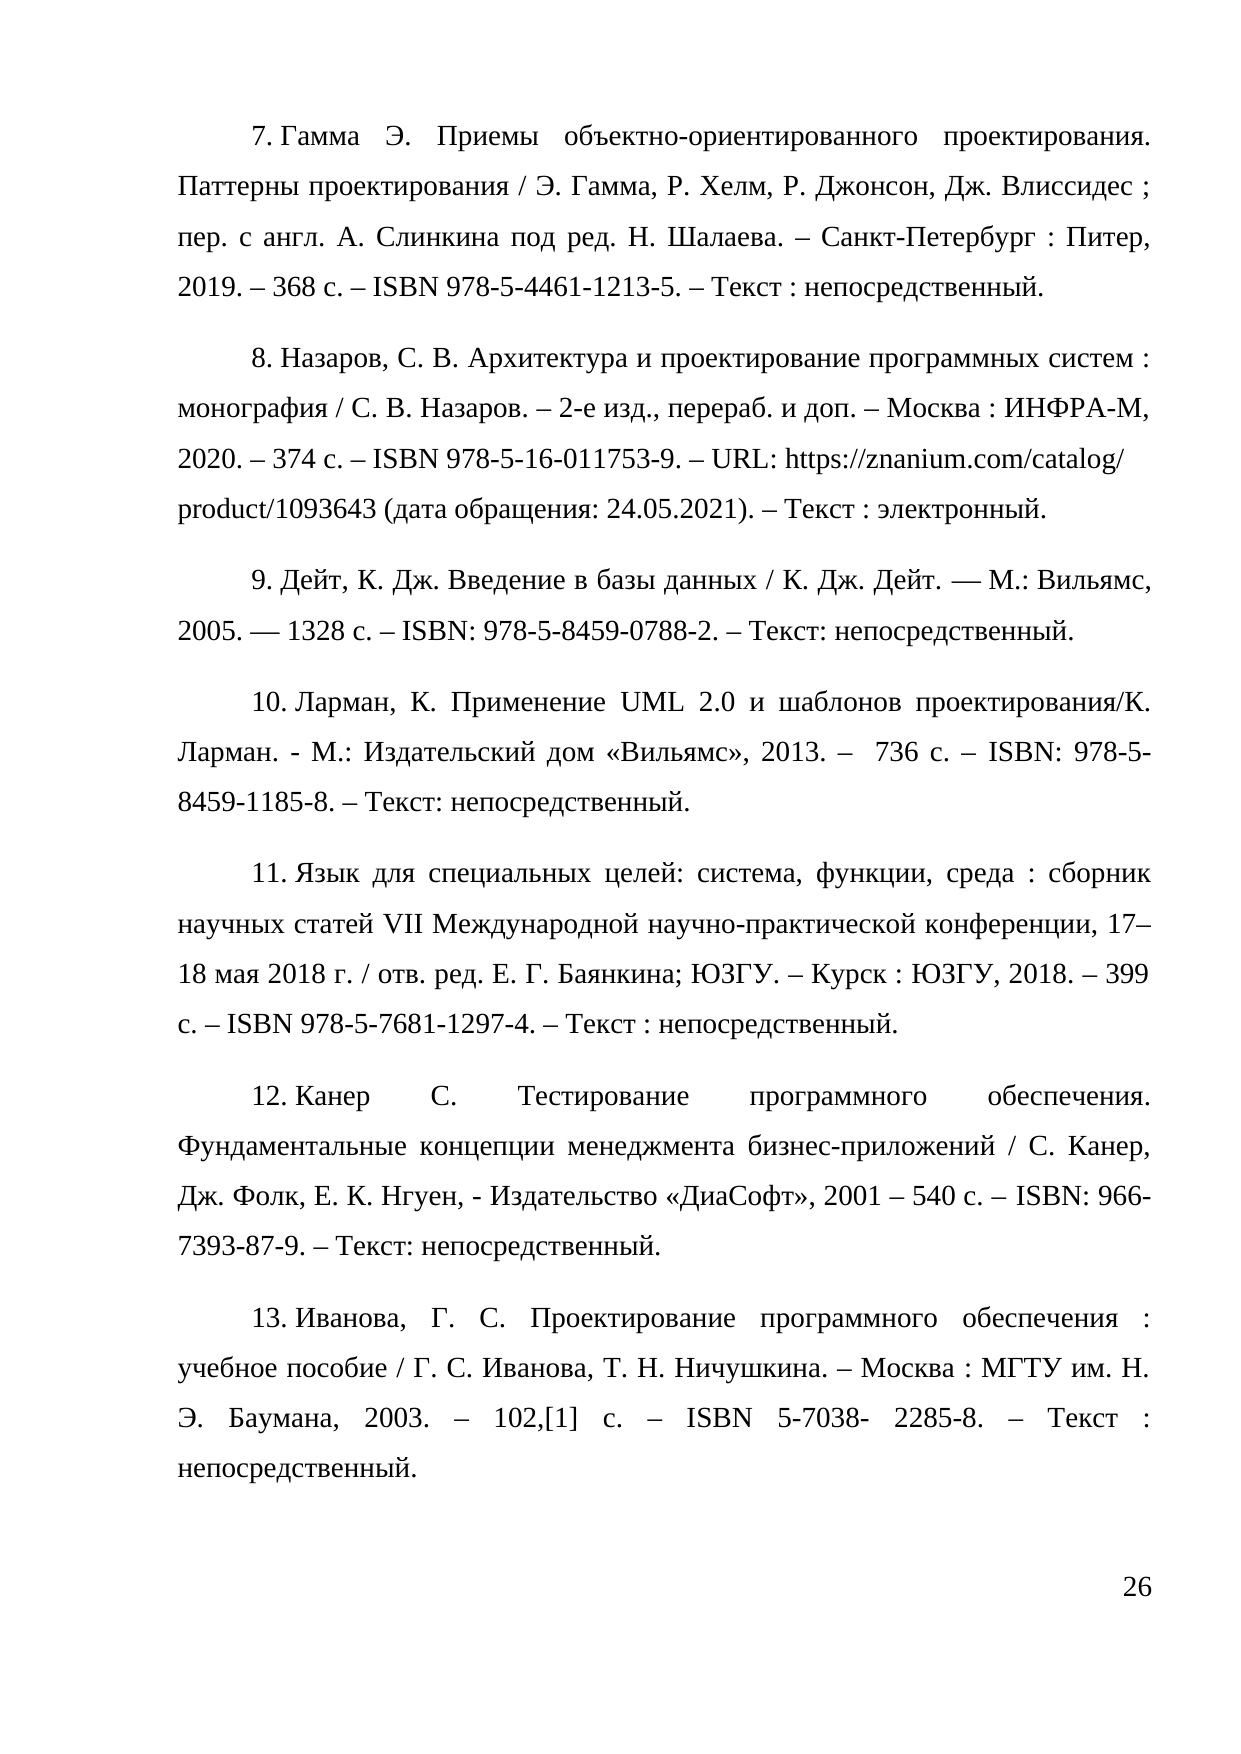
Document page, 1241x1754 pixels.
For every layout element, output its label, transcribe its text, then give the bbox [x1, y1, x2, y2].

list Дейт, К. Дж. Введение в базы данных / К. Дж. Дейт. — М.: Вильямс, 2005. — 1328 с. – ISBN: 978-5-8459-0788-2. – Текст: непосредственный. [177, 562, 1152, 646]
list Назаров, С. В. Архитектура и проектирование программных систем : монография / С. В. Назаров. – 2-е изд., перераб. и доп. – Москва : ИНФРА-М, 2020. – 374 с. – ISBN 978-5-16-011753-9. – URL: https://znanium.com/catalog/product/1093643 (дата обращения: 24.05.2021). – Текст : электронный. [177, 340, 1152, 525]
list Канер С. Тестирование программного обеспечения. Фундаментальные концепции менеджмента бизнес-приложений / С. Канер, Дж. Фолк, Е. К. Нгуен, - Издательство «ДиаСофт», 2001 – 540 с. – ISBN: 966-7393-87-9. – Текст: непосредственный. [177, 1078, 1152, 1262]
list Ларман, К. Применение UML 2.0 и шаблонов проектирования/К. Ларман. - М.: Издательский дом «Вильямс», 2013. – 736 с. – ISBN: 978-5-8459-1185-8. – Текст: непосредственный. [177, 684, 1152, 818]
list Язык для специальных целей: система, функции, среда : сборник научных статей VII Международной научно-практической конференции, 17–18 мая 2018 г. / отв. ред. Е. Г. Баянкина; ЮЗГУ. – Курск : ЮЗГУ, 2018. – 399 с. – ISBN 978-5-7681-1297-4. – Текст : непосредственный. [177, 856, 1152, 1040]
list Гамма Э. Приемы объектно-ориентированного проектирования. Паттерны проектирования / Э. Гамма, Р. Хелм, Р. Джонсон, Дж. Влиссидес ; пер. с англ. А. Слинкина под ред. Н. Шалаева. – Санкт-Петербург : Питер, 2019. – 368 с. – ISBN 978-5-4461-1213-5. – Текст : непосредственный. [177, 118, 1152, 303]
list Иванова, Г. С. Проектирование программного обеспечения : учебное пособие / Г. С. Иванова, Т. Н. Ничушкина. – Москва : МГТУ им. Н. Э. Баумана, 2003. – 102,[1] с. – ISBN 5-7038- 2285-8. – Текст : непосредственный. [177, 1300, 1152, 1484]
